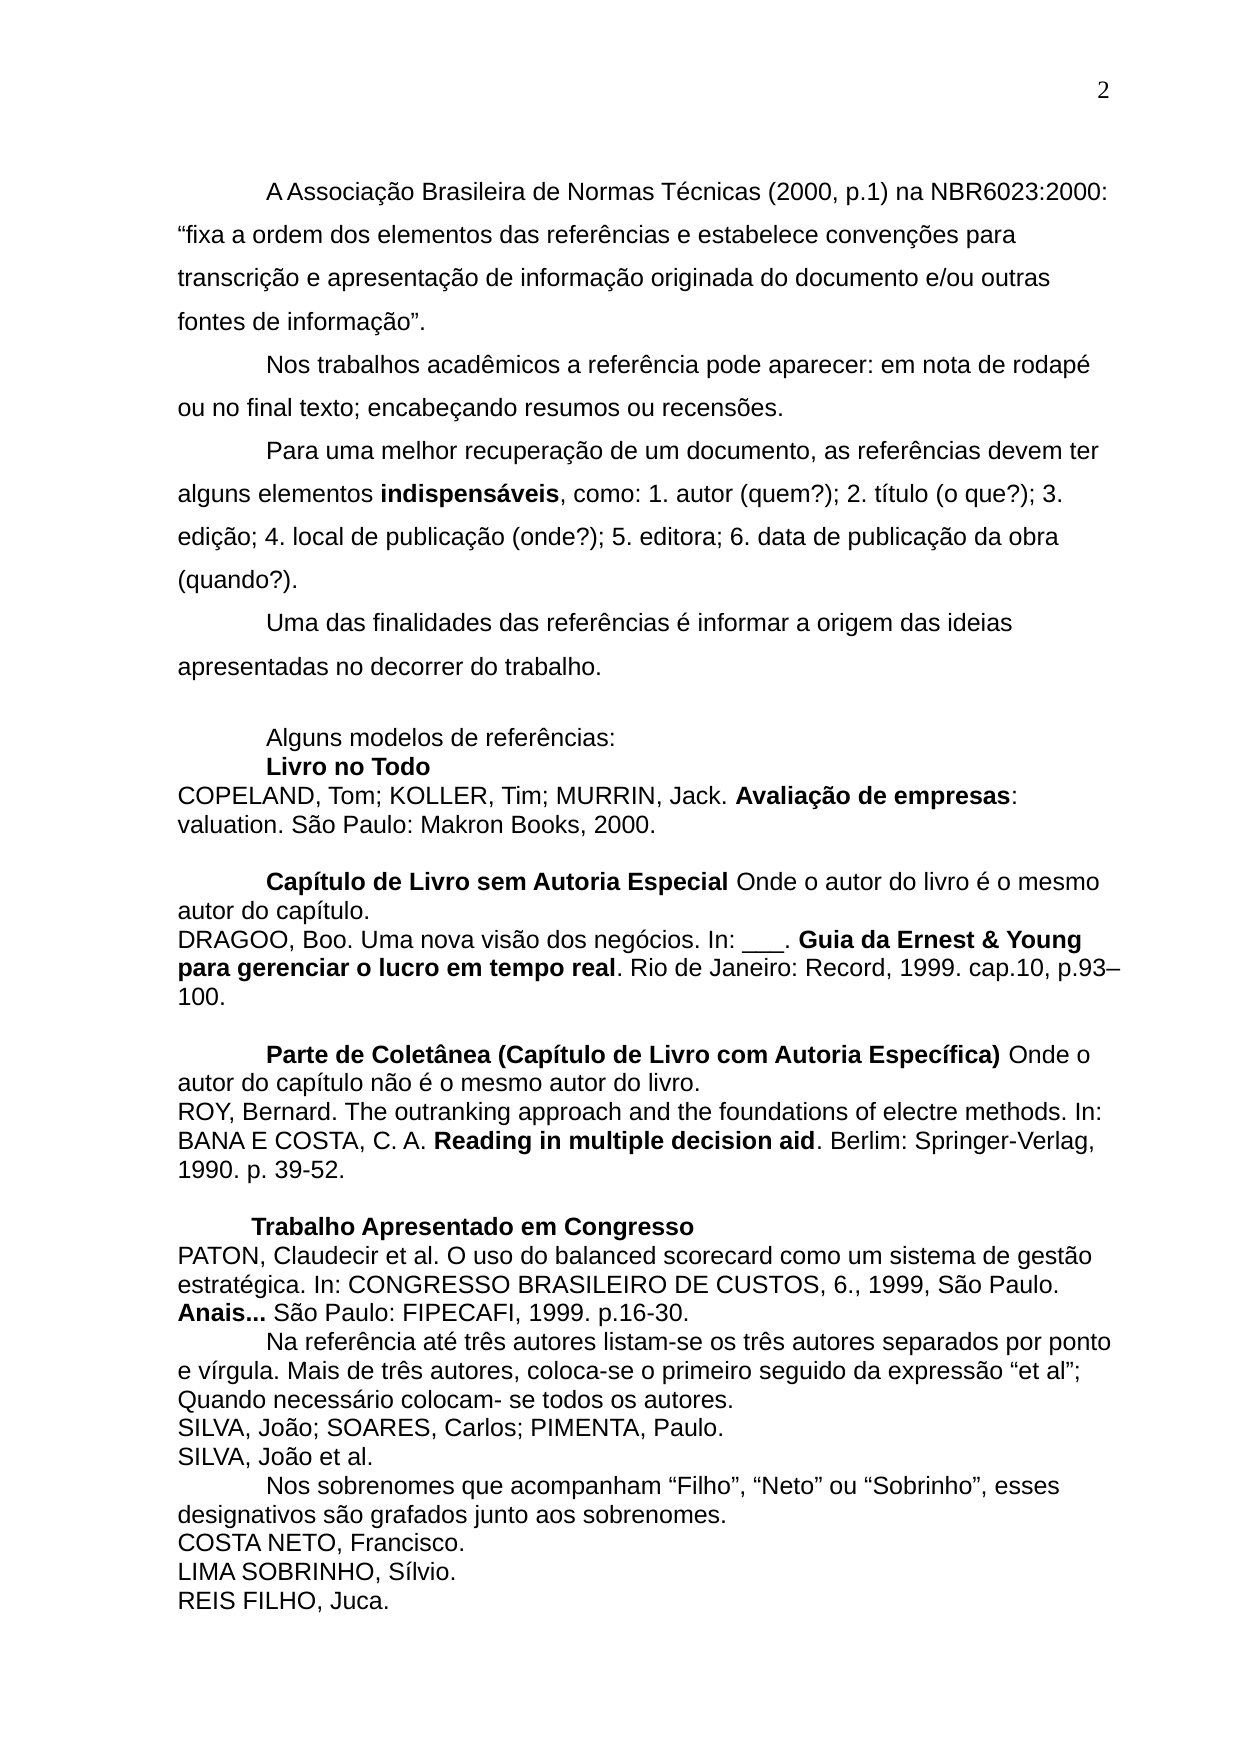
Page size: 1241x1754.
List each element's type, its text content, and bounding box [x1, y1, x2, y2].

text LIMA SOBRINHO, Sílvio. [177, 1557, 1122, 1586]
text Nos sobrenomes que acompanham “Filho”, “Neto” ou “Sobrinho”, esses designativos são grafados junto aos sobrenomes. [177, 1471, 1122, 1528]
text SILVA, João et al. [177, 1442, 1122, 1471]
text COSTA NETO, Francisco. [177, 1528, 1122, 1557]
text PATON, Claudecir et al. O uso do balanced scorecard como um sistema de gestão estratégica. In: CONGRESSO BRASILEIRO DE CUSTOS, 6., 1999, São Paulo. Anais... São Paulo: FIPECAFI, 1999. p.16-30. [177, 1241, 1122, 1327]
text DRAGOO, Boo. Uma nova visão dos negócios. In: ___. Guia da Ernest & Young para gerenciar o lucro em tempo real. Rio de Janeiro: Record, 1999. cap.10, p.93–100. [177, 925, 1122, 1011]
text Para uma melhor recuperação de um documento, as referências devem ter alguns elementos indispensáveis, como: 1. autor (quem?); 2. título (o que?); 3. edição; 4. local de publicação (onde?); 5. editora; 6. data de publicação da obra (quando?). [177, 436, 1122, 594]
text Capítulo de Livro sem Autoria Especial Onde o autor do livro é o mesmo autor do capítulo. [177, 867, 1122, 925]
text SILVA, João; SOARES, Carlos; PIMENTA, Paulo. [177, 1413, 1122, 1442]
text Alguns modelos de referências: [177, 723, 1122, 752]
text Na referência até três autores listam-se os três autores separados por ponto e vírgula. Mais de três autores, coloca-se o primeiro seguido da expressão “et al”; Quando necessário colocam- se todos os autores. [177, 1327, 1122, 1413]
text Parte de Coletânea (Capítulo de Livro com Autoria Específica) Onde o autor do capítulo não é o mesmo autor do livro. [177, 1040, 1122, 1097]
text Uma das finalidades das referências é informar a origem das ideias apresentadas no decorrer do trabalho. [177, 608, 1122, 680]
text ROY, Bernard. The outranking approach and the foundations of electre methods. In: BANA E COSTA, C. A. Reading in multiple decision aid. Berlim: Springer-Verlag, 1990. p. 39-52. [177, 1097, 1122, 1183]
text Nos trabalhos acadêmicos a referência pode aparecer: em nota de rodapé ou no final texto; encabeçando resumos ou recensões. [177, 350, 1122, 422]
text Livro no Todo [177, 752, 1122, 781]
text COPELAND, Tom; KOLLER, Tim; MURRIN, Jack. Avaliação de empresas: valuation. São Paulo: Makron Books, 2000. [177, 781, 1122, 838]
text REIS FILHO, Juca. [177, 1586, 1122, 1615]
text A Associação Brasileira de Normas Técnicas (2000, p.1) na NBR6023:2000: “fixa a ordem dos elementos das referências e estabelece convenções para transcrição e apresentação de informação originada do documento e/ou outras fontes de informação”. [177, 177, 1122, 335]
text Trabalho Apresentado em Congresso [177, 1212, 1122, 1241]
